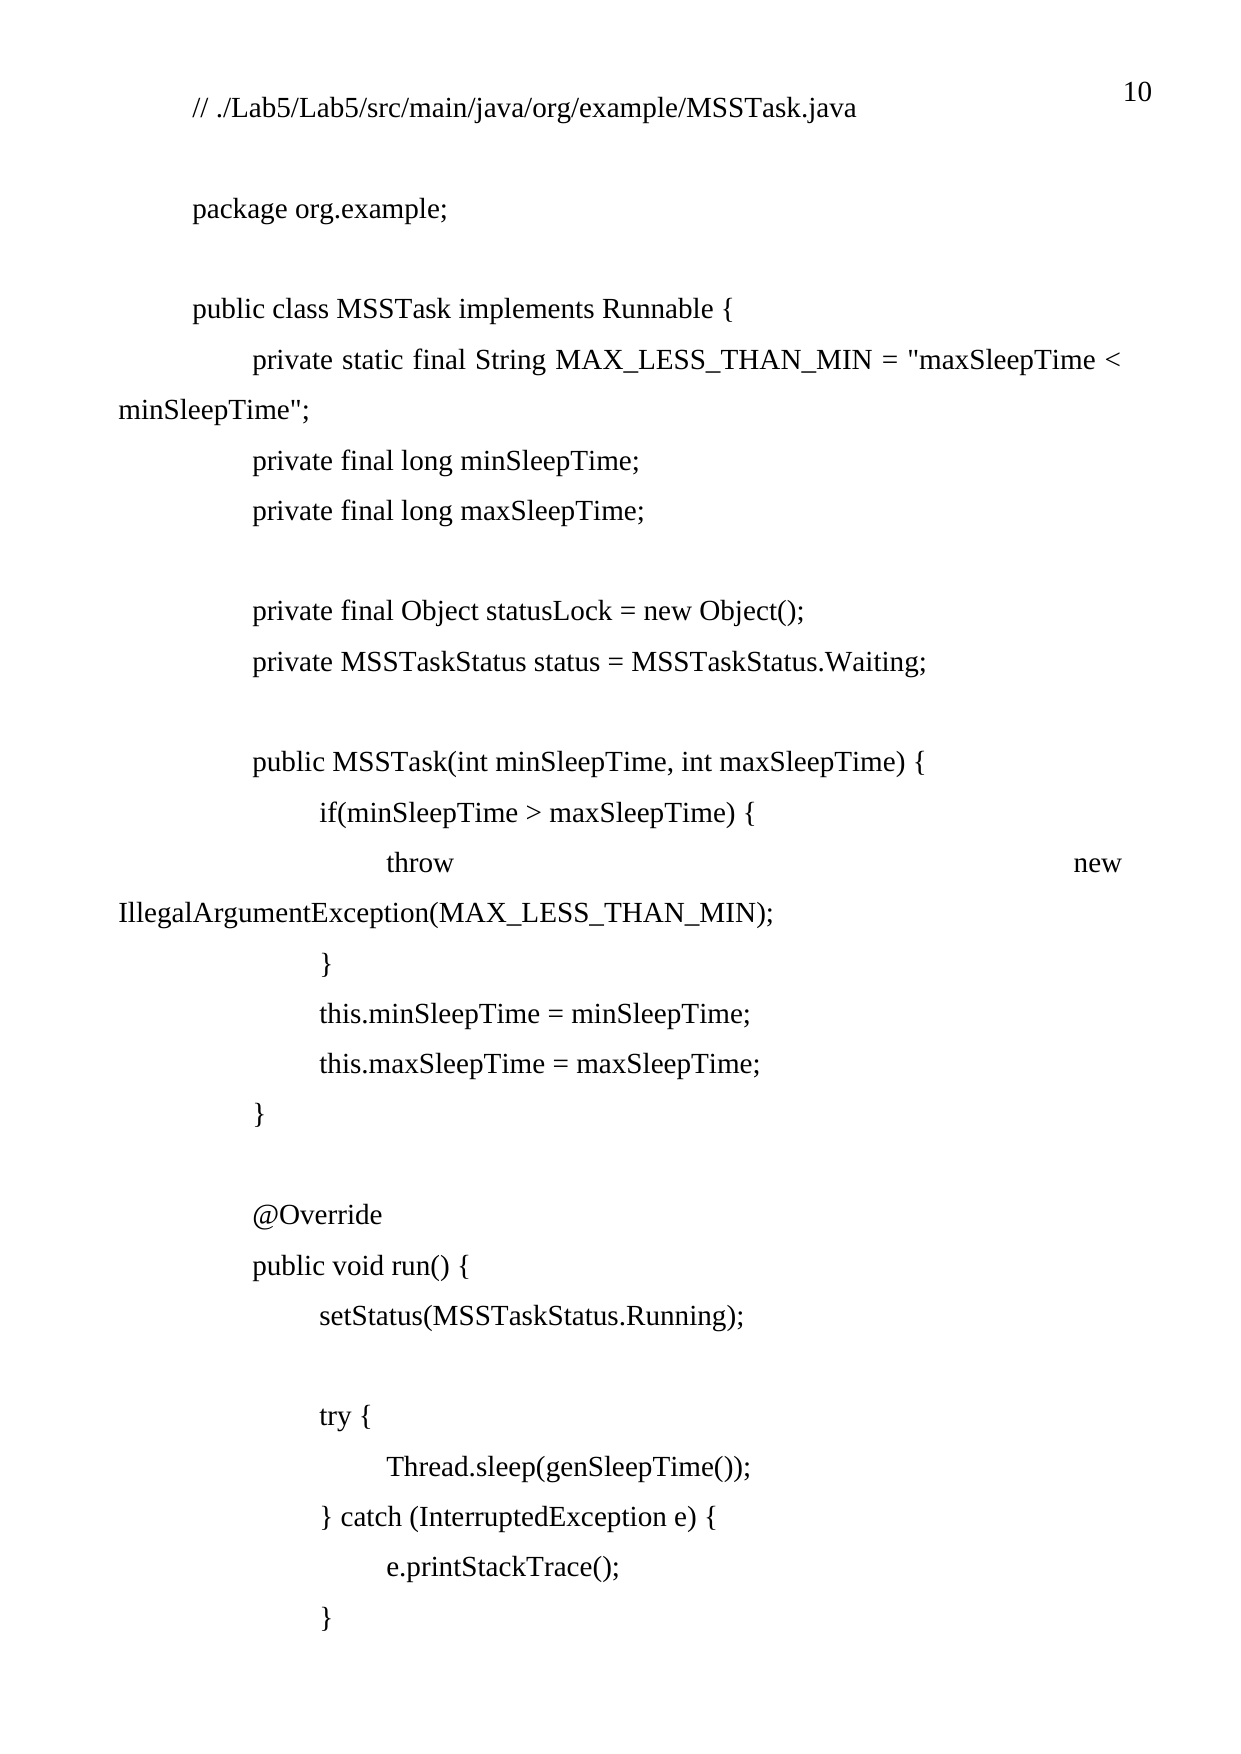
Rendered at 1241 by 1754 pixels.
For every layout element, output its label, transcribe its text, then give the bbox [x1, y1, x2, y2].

text setStatus(MSSTaskStatus.Running); [118, 1298, 1122, 1331]
text } [118, 946, 1122, 979]
text this.maxSleepTime = maxSleepTime; [118, 1046, 1122, 1080]
text e.printStackTrace(); [118, 1549, 1122, 1583]
text if(minSleepTime > maxSleepTime) { [118, 795, 1122, 828]
text public MSSTask(int minSleepTime, int maxSleepTime) { [118, 744, 1122, 778]
text private static final String MAX_LESS_THAN_MIN = "maxSleepTime < minSleepTime"; [118, 342, 1122, 426]
text } catch (InterruptedException e) { [118, 1499, 1122, 1533]
text package org.example; [118, 191, 1122, 224]
text Thread.sleep(genSleepTime()); [118, 1449, 1122, 1482]
text } [118, 1600, 1122, 1633]
text private MSSTaskStatus status = MSSTaskStatus.Waiting; [118, 644, 1122, 677]
text private final long maxSleepTime; [118, 493, 1122, 526]
text public void run() { [118, 1248, 1122, 1281]
text // ./Lab5/Lab5/src/main/java/org/example/MSSTask.java [118, 90, 1122, 124]
text public class MSSTask implements Runnable { [118, 292, 1122, 325]
text try { [118, 1398, 1122, 1432]
text this.minSleepTime = minSleepTime; [118, 996, 1122, 1029]
text @Override [118, 1197, 1122, 1231]
text private final long minSleepTime; [118, 443, 1122, 476]
text private final Object statusLock = new Object(); [118, 593, 1122, 627]
text } [118, 1097, 1122, 1130]
text throw new IllegalArgumentException(MAX_LESS_THAN_MIN); [118, 845, 1122, 929]
